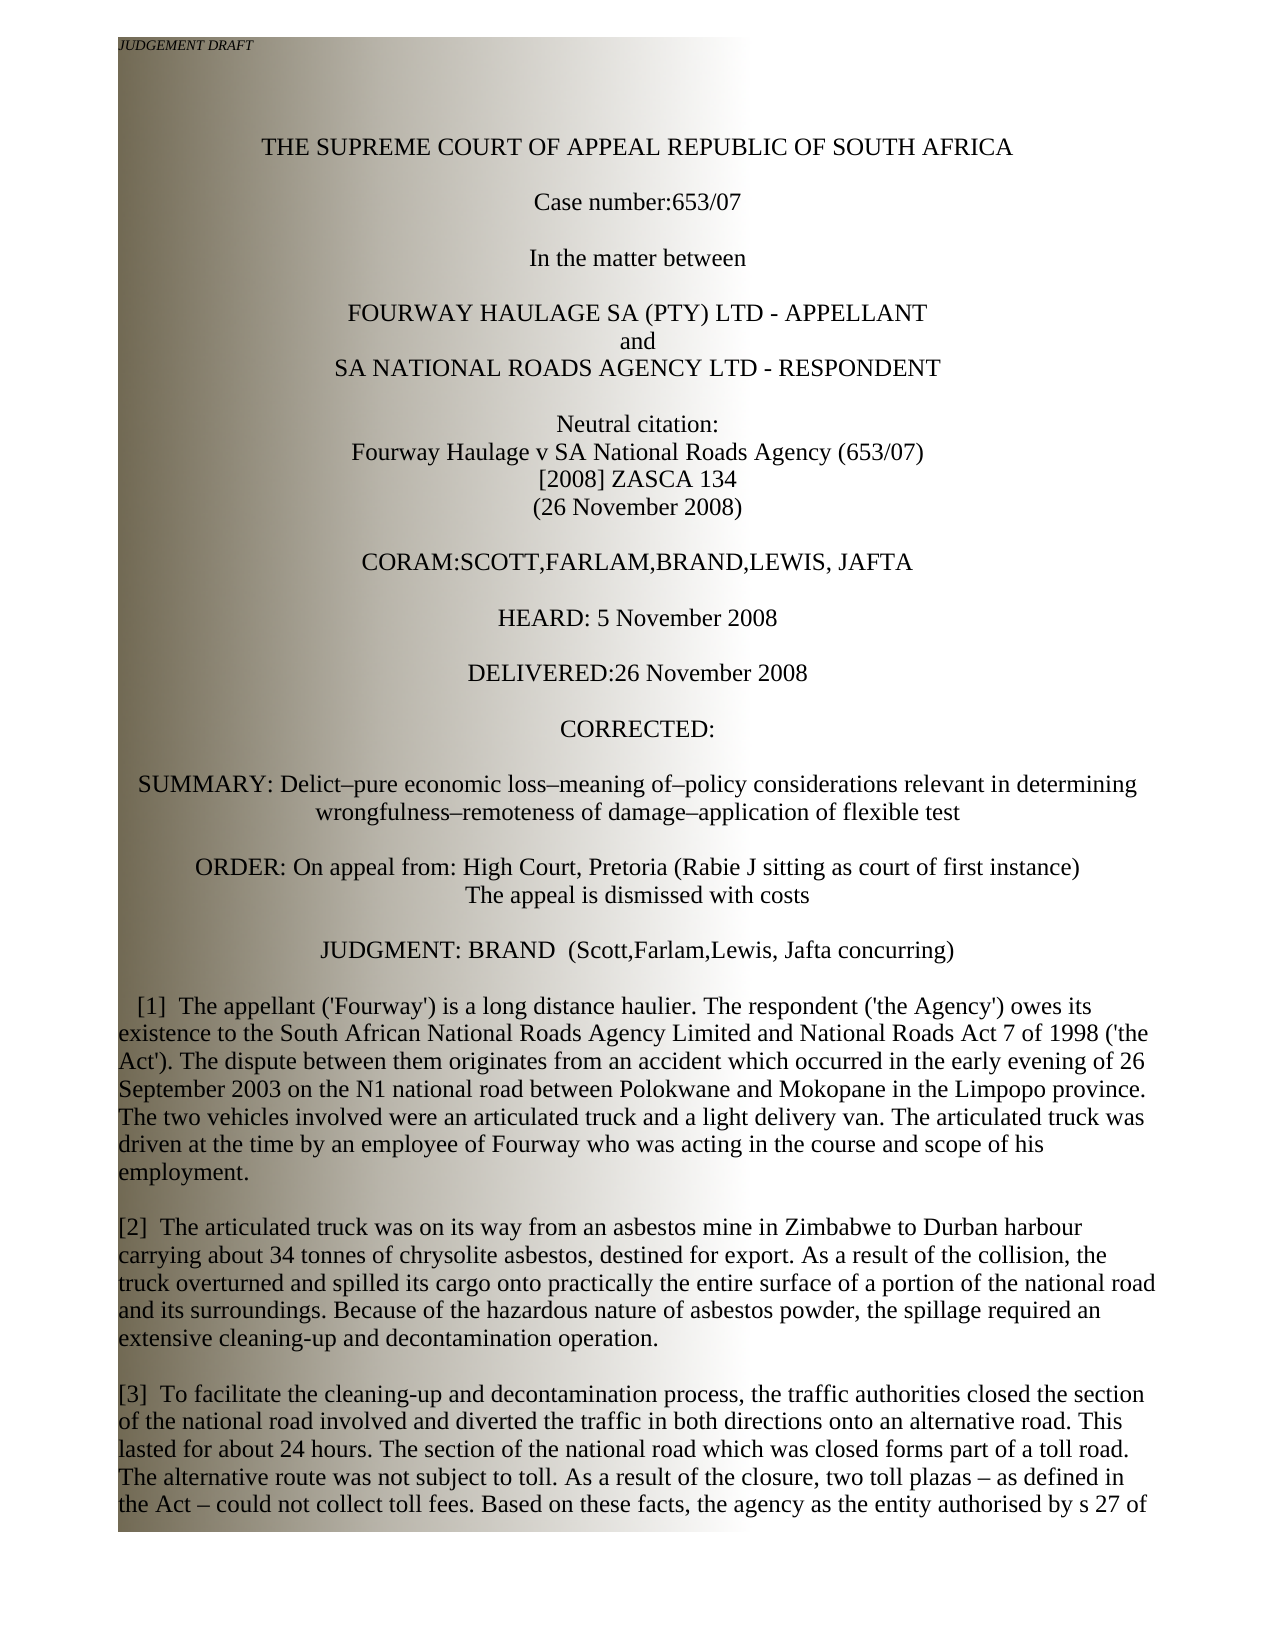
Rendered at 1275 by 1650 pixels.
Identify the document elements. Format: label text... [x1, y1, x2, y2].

text DELIVERED:26 November 2008 [118, 659, 1157, 687]
text JUDGMENT: BRAND (Scott,Farlam,Lewis, Jafta concurring) [118, 936, 1157, 964]
picture [118, 161, 1157, 188]
text and [118, 327, 1157, 354]
text The appeal is dismissed with costs [118, 881, 1157, 909]
text SA NATIONAL ROADS AGENCY LTD - RESPONDENT [118, 354, 1157, 382]
picture [118, 521, 1157, 548]
text [1] The appellant ('Fourway') is a long distance haulier. The respondent ('the Agency') owes its existence to the South African National Roads Agency Limited and National Roads Act 7 of 1998 ('the Act'). The dispute between them originates from an accident which occurred in the early evening of 26 September 2003 on the N1 national road between Polokwane and Mokopane in the Limpopo province. The two vehicles involved were an articulated truck and a light delivery van. The articulated truck was driven at the time by an employee of Fourway who was acting in the course and scope of his employment. [118, 992, 1157, 1186]
text CORAM:SCOTT,FARLAM,BRAND,LEWIS, JAFTA [118, 548, 1157, 576]
text HEARD: 5 November 2008 [118, 604, 1157, 632]
picture [118, 632, 1157, 659]
picture [118, 271, 1157, 299]
text THE SUPREME COURT OF APPEAL REPUBLIC OF SOUTH AFRICA [118, 133, 1157, 161]
text CORRECTED: [118, 715, 1157, 742]
text SUMMARY: Delict–pure economic loss–meaning of–policy considerations relevant in determining wrongfulness–remoteness of damage–application of flexible test [118, 770, 1157, 826]
picture [118, 37, 1157, 133]
picture [118, 1352, 1157, 1380]
text ORDER: On appeal from: High Court, Pretoria (Rabie J sitting as court of first instance) [118, 853, 1157, 881]
text In the matter between [118, 244, 1157, 271]
picture [118, 742, 1157, 770]
text (26 November 2008) [118, 493, 1157, 521]
picture [118, 826, 1157, 853]
picture [118, 964, 1157, 992]
picture [118, 909, 1157, 936]
picture [118, 1518, 1157, 1532]
picture [118, 1186, 1157, 1213]
text [2] The articulated truck was on its way from an asbestos mine in Zimbabwe to Durban harbour carrying about 34 tonnes of chrysolite asbestos, destined for export. As a result of the collision, the truck overturned and spilled its cargo onto practically the entire surface of a portion of the national road and its surroundings. Because of the hazardous nature of asbestos powder, the spillage required an extensive cleaning-up and decontamination operation. [118, 1213, 1157, 1352]
picture [118, 382, 1157, 410]
text Neutral citation: [118, 410, 1157, 438]
text FOURWAY HAULAGE SA (PTY) LTD - APPELLANT [118, 299, 1157, 327]
text [3] To facilitate the cleaning-up and decontamination process, the traffic authorities closed the section of the national road involved and diverted the traffic in both directions onto an alternative road. This lasted for about 24 hours. The section of the national road which was closed forms part of a toll road. The alternative route was not subject to toll. As a result of the closure, two toll plazas – as defined in the Act – could not collect toll fees. Based on these facts, the agency as the entity authorised by s 27 of [118, 1380, 1157, 1518]
text Case number:653/07 [118, 188, 1157, 216]
picture [118, 576, 1157, 604]
picture [118, 687, 1157, 715]
text [2008] ZASCA 134 [118, 465, 1157, 493]
picture [118, 216, 1157, 244]
text Fourway Haulage v SA National Roads Agency (653/07) [118, 438, 1157, 465]
